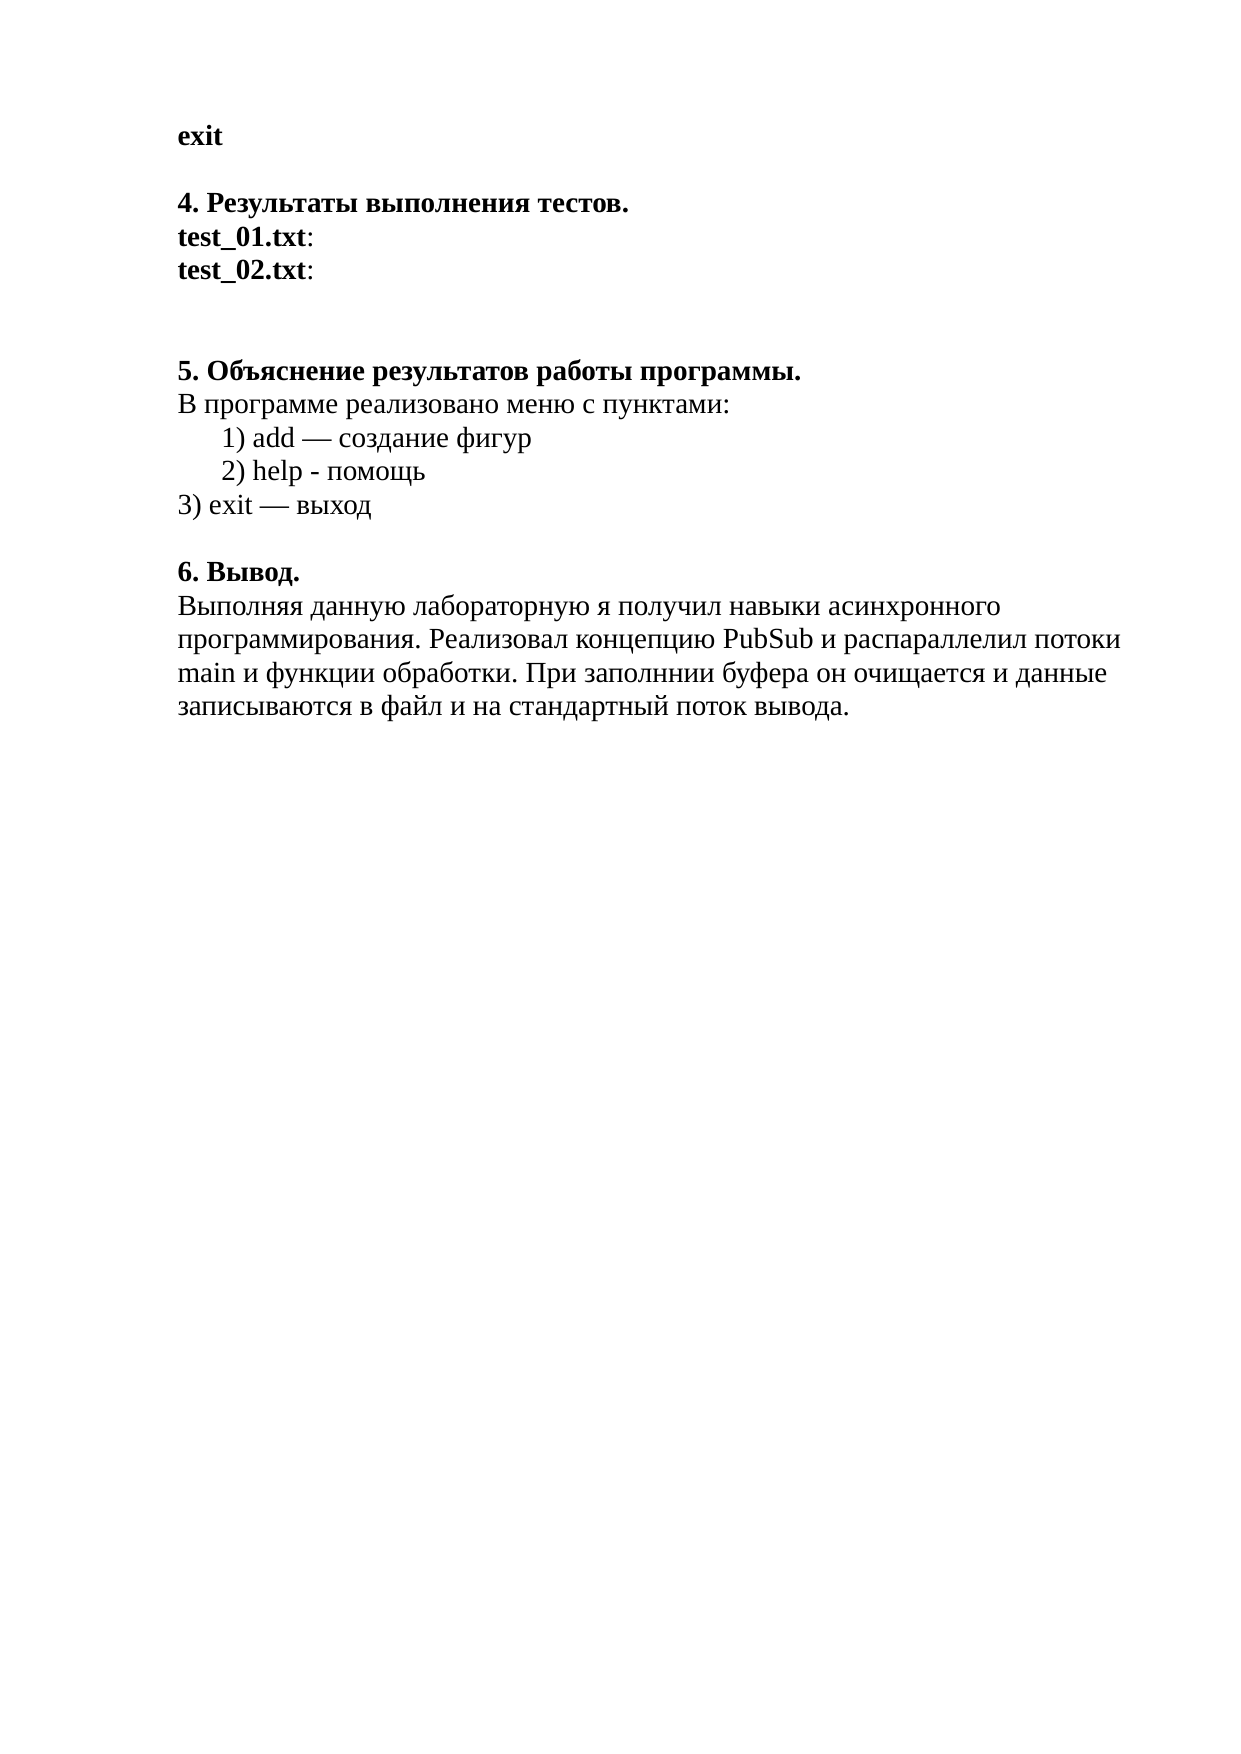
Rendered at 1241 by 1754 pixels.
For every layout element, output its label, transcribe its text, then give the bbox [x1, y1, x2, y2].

text exit [177, 118, 1152, 152]
text test_01.txt: [177, 219, 1152, 252]
text 3) exit — выход [177, 487, 1152, 521]
text Выполняя данную лабораторную я получил навыки асинхронного программирования. Реализовал концепцию PubSub и распараллелил потоки main и функции обработки. При заполннии буфера он очищается и данные записываются в файл и на стандартный поток вывода. [177, 588, 1152, 722]
text 1) add — создание фигур [177, 420, 1152, 453]
text 2) help - помощь [177, 453, 1152, 487]
text В программе реализовано меню с пунктами: [177, 386, 1152, 420]
text 4. Результаты выполнения тестов. [177, 185, 1152, 219]
text 5. Объяснение результатов работы программы. [177, 353, 1152, 386]
text 6. Вывод. [177, 554, 1152, 588]
text test_02.txt: [177, 252, 1152, 286]
